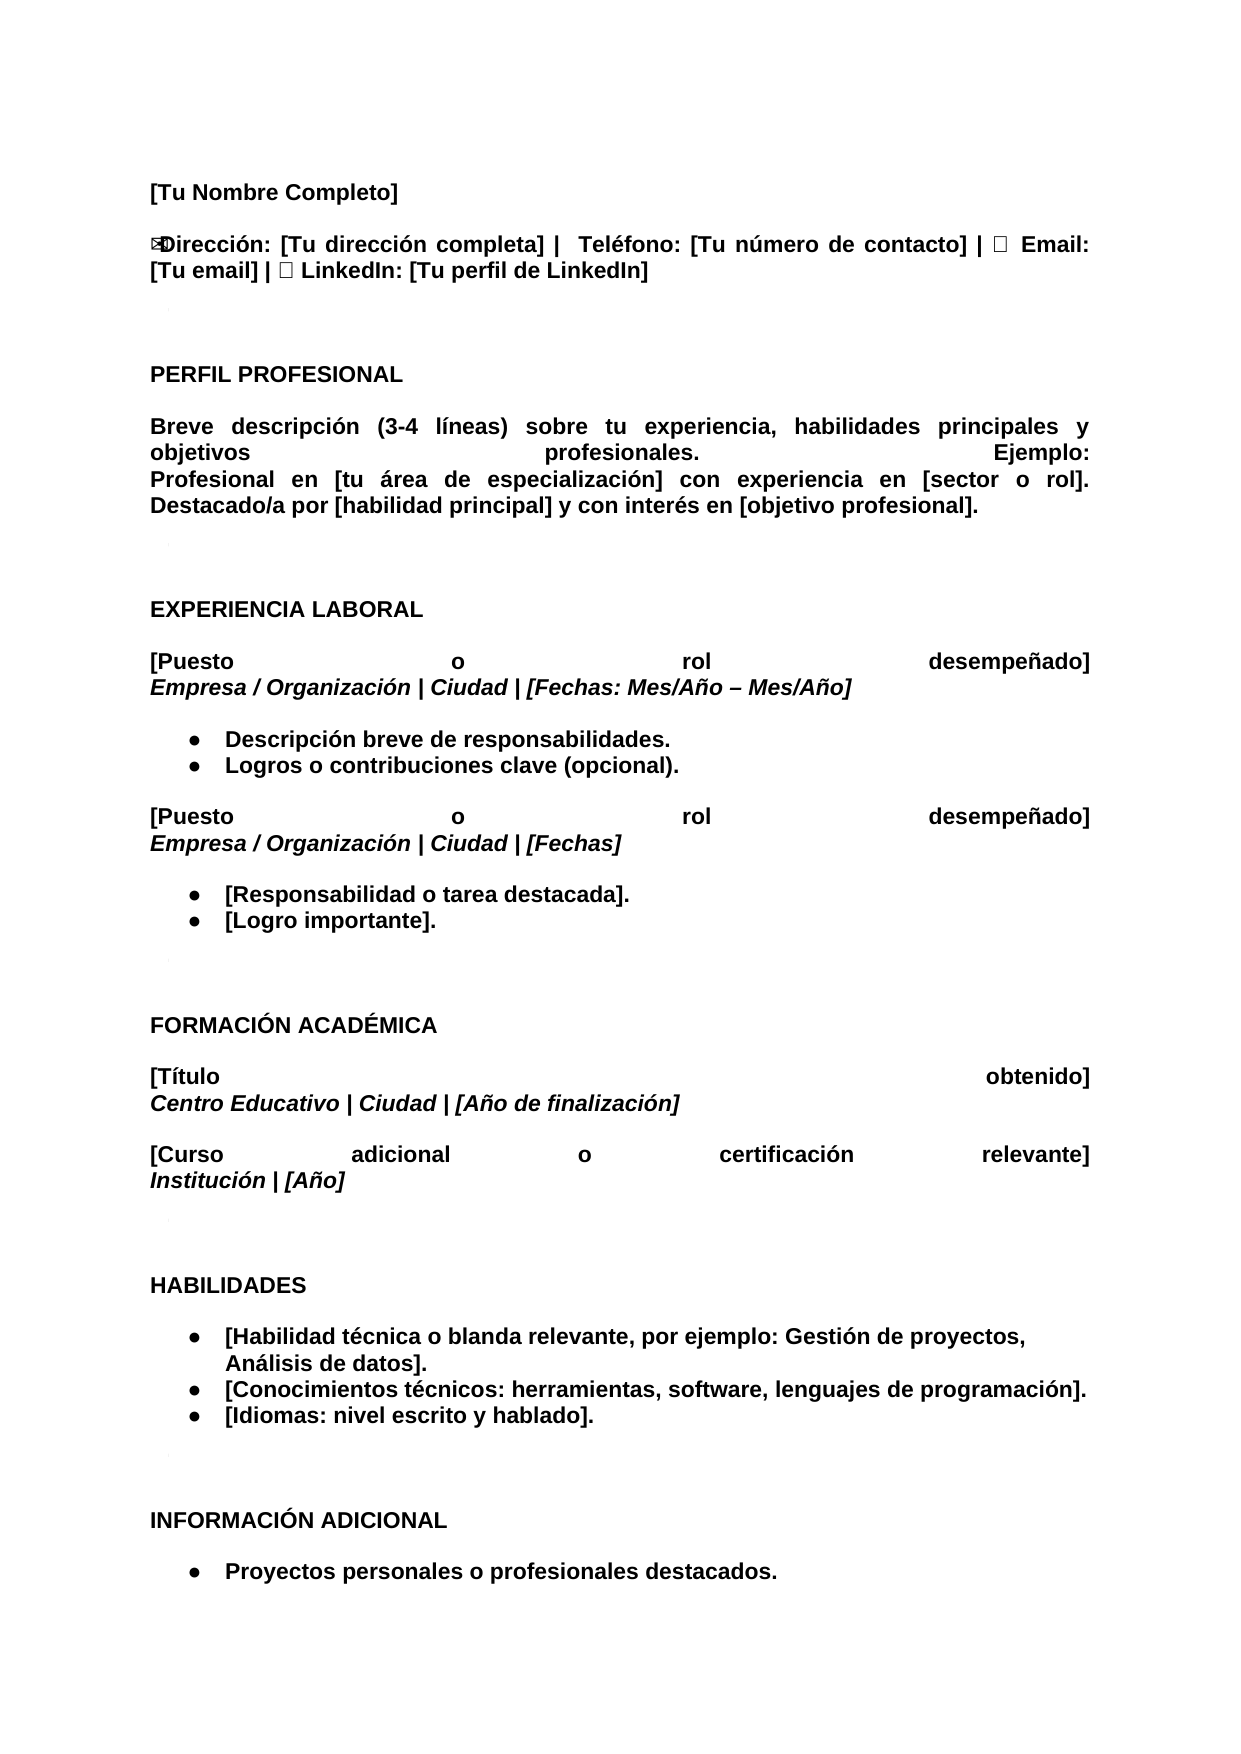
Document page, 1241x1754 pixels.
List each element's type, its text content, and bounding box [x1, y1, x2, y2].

list [Conocimientos técnicos: herramientas, software, lenguajes de programación]. [187, 1376, 1090, 1402]
list Descripción breve de responsabilidades. [187, 726, 1090, 752]
text 📍 Dirección: [Tu dirección completa] | 📞 Teléfono: [Tu número de contacto] | ✉️ Email: [Tu email] | 🌐 LinkedIn: [Tu perfil de LinkedIn] [150, 231, 1090, 283]
subtitle INFORMACIÓN ADICIONAL [150, 1507, 1090, 1533]
list [Responsabilidad o tarea destacada]. [187, 881, 1090, 907]
text [Curso adicional o certificación relevante] Institución | [Año] [150, 1141, 1090, 1194]
list [Idiomas: nivel escrito y hablado]. [187, 1402, 1090, 1429]
text Breve descripción (3-4 líneas) sobre tu experiencia, habilidades principales y objetivos profesionales. Ejemplo: Profesional en [tu área de especialización] con experiencia en [sector o rol]. Destacado/a por [habilidad principal] y con interés en [objetivo profesional]. [150, 413, 1090, 518]
text [Puesto o rol desempeñado] Empresa / Organización | Ciudad | [Fechas] [150, 803, 1090, 856]
text [Título obtenido] Centro Educativo | Ciudad | [Año de finalización] [150, 1063, 1090, 1116]
subtitle FORMACIÓN ACADÉMICA [150, 1012, 1090, 1038]
list Proyectos personales o profesionales destacados. [187, 1558, 1090, 1584]
subtitle [Tu Nombre Completo] [150, 179, 1090, 206]
text [Puesto o rol desempeñado] Empresa / Organización | Ciudad | [Fechas: Mes/Año – Mes/Año] [150, 648, 1090, 701]
list Logros o contribuciones clave (opcional). [187, 752, 1090, 778]
subtitle EXPERIENCIA LABORAL [150, 596, 1090, 623]
list [Logro importante]. [187, 907, 1090, 934]
subtitle HABILIDADES [150, 1272, 1090, 1298]
subtitle PERFIL PROFESIONAL [150, 361, 1090, 388]
list [Habilidad técnica o blanda relevante, por ejemplo: Gestión de proyectos, Análisis de datos]. [187, 1323, 1090, 1376]
